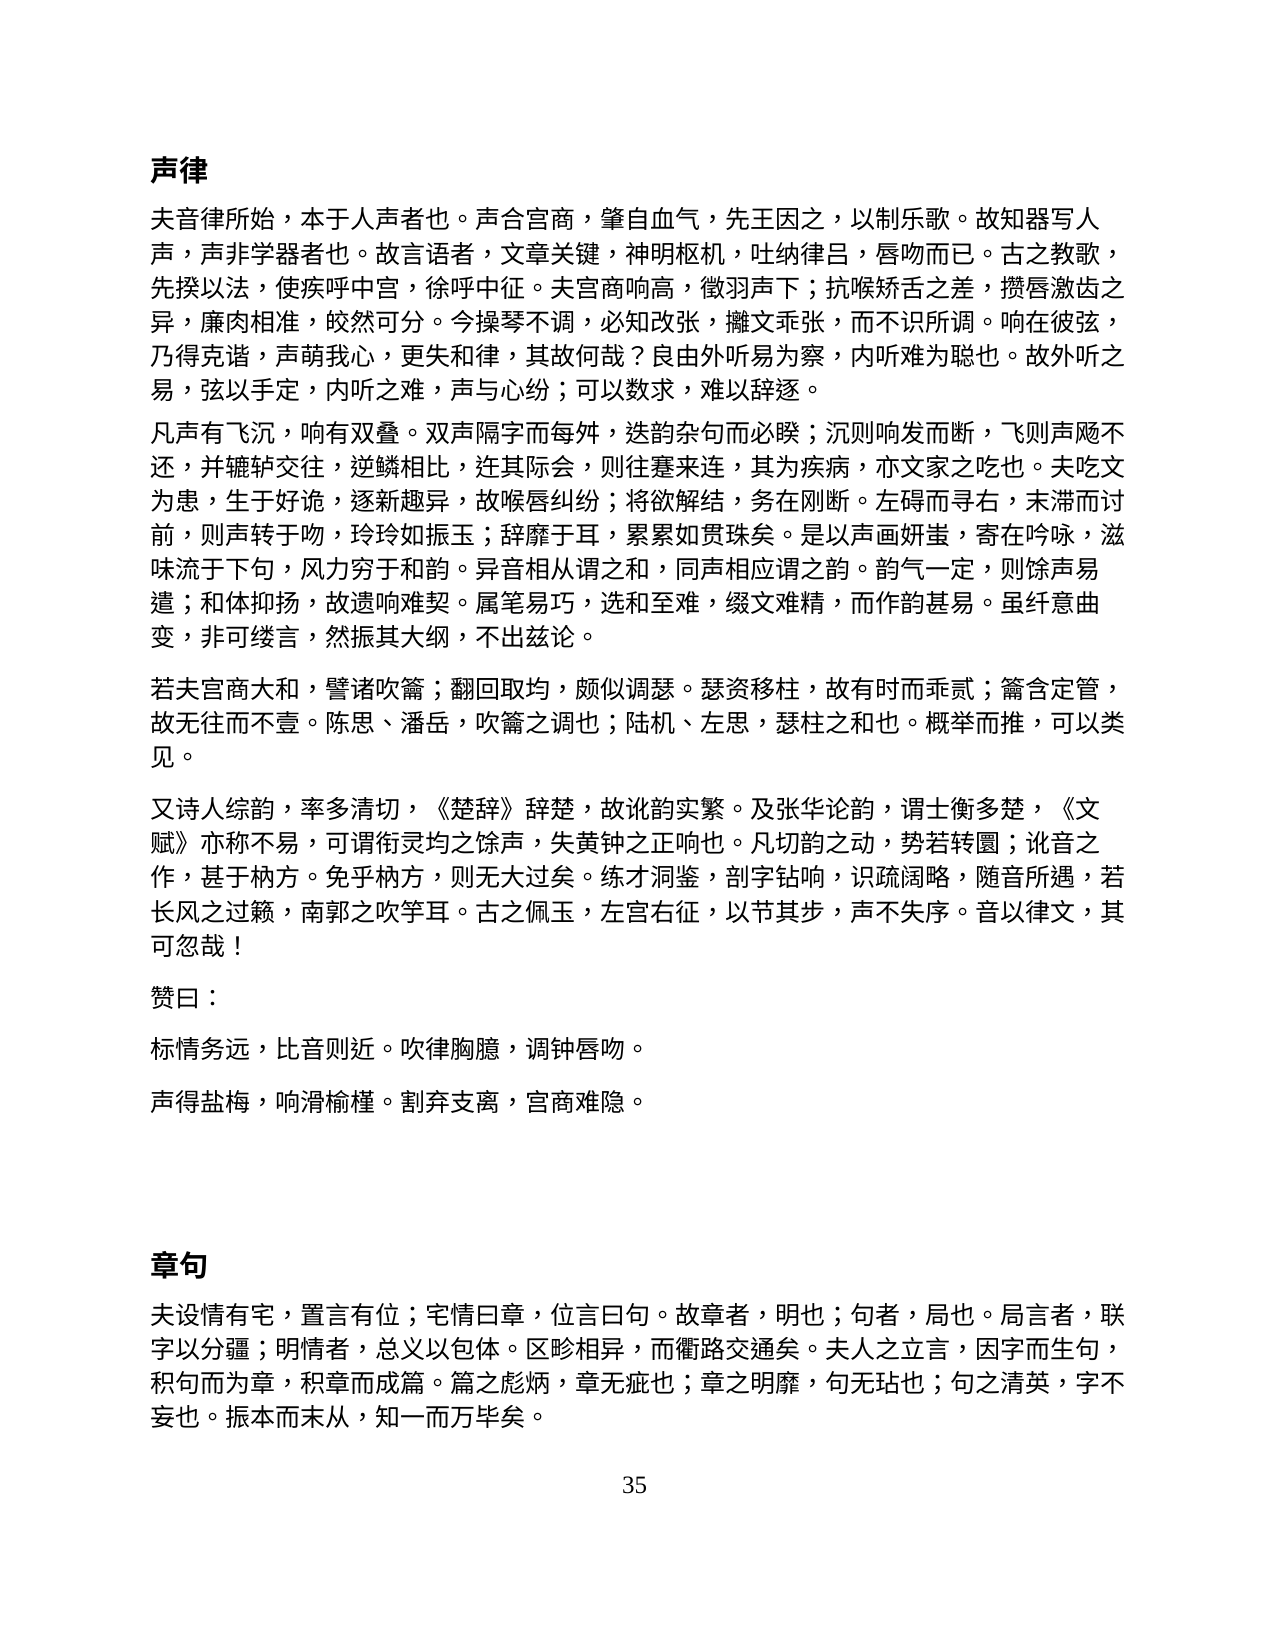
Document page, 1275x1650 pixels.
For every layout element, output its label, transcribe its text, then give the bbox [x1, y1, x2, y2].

subtitle 章句 [150, 1246, 1125, 1285]
subtitle 声律 [150, 150, 1125, 190]
text 声得盐梅，响滑榆槿。割弃支离，宫商难隐。 [150, 1084, 1125, 1118]
text 又诗人综韵，率多清切，《楚辞》辞楚，故讹韵实繁。及张华论韵，谓士衡多楚，《文赋》亦称不易，可谓衔灵均之馀声，失黄钟之正响也。凡切韵之动，势若转圜；讹音之作，甚于枘方。免乎枘方，则无大过矣。练才洞鉴，剖字钻响，识疏阔略，随音所遇，若长风之过籁，南郭之吹竽耳。古之佩玉，左宫右征，以节其步，声不失序。音以律文，其可忽哉！ [150, 792, 1125, 962]
text 夫设情有宅，置言有位；宅情曰章，位言曰句。故章者，明也；句者，局也。局言者，联字以分疆；明情者，总义以包体。区畛相异，而衢路交通矣。夫人之立言，因字而生句，积句而为章，积章而成篇。篇之彪炳，章无疵也；章之明靡，句无玷也；句之清英，字不妄也。振本而末从，知一而万毕矣。 [150, 1298, 1125, 1434]
text 凡声有飞沉，响有双叠。双声隔字而每舛，迭韵杂句而必睽；沉则响发而断，飞则声飏不还，并辘轳交往，逆鳞相比，迕其际会，则往蹇来连，其为疾病，亦文家之吃也。夫吃文为患，生于好诡，逐新趣异，故喉唇纠纷；将欲解结，务在刚断。左碍而寻右，末滞而讨前，则声转于吻，玲玲如振玉；辞靡于耳，累累如贯珠矣。是以声画妍蚩，寄在吟咏，滋味流于下句，风力穷于和韵。异音相从谓之和，同声相应谓之韵。韵气一定，则馀声易遣；和体抑扬，故遗响难契。属笔易巧，选和至难，缀文难精，而作韵甚易。虽纤意曲变，非可缕言，然振其大纲，不出兹论。 [150, 416, 1125, 654]
text 赞曰∶ [150, 980, 1125, 1014]
text 夫音律所始，本于人声者也。声合宫商，肇自血气，先王因之，以制乐歌。故知器写人声，声非学器者也。故言语者，文章关键，神明枢机，吐纳律吕，唇吻而已。古之教歌，先揆以法，使疾呼中宫，徐呼中征。夫宫商响高，徵羽声下；抗喉矫舌之差，攒唇激齿之异，廉肉相准，皎然可分。今操琴不调，必知改张，攡文乖张，而不识所调。响在彼弦，乃得克谐，声萌我心，更失和律，其故何哉？良由外听易为察，内听难为聪也。故外听之易，弦以手定，内听之难，声与心纷；可以数求，难以辞逐。 [150, 202, 1125, 407]
text 若夫宫商大和，譬诸吹籥；翻回取均，颇似调瑟。瑟资移柱，故有时而乖贰；籥含定管，故无往而不壹。陈思、潘岳，吹籥之调也；陆机、左思，瑟柱之和也。概举而推，可以类见。 [150, 672, 1125, 774]
text 标情务远，比音则近。吹律胸臆，调钟唇吻。 [150, 1032, 1125, 1066]
